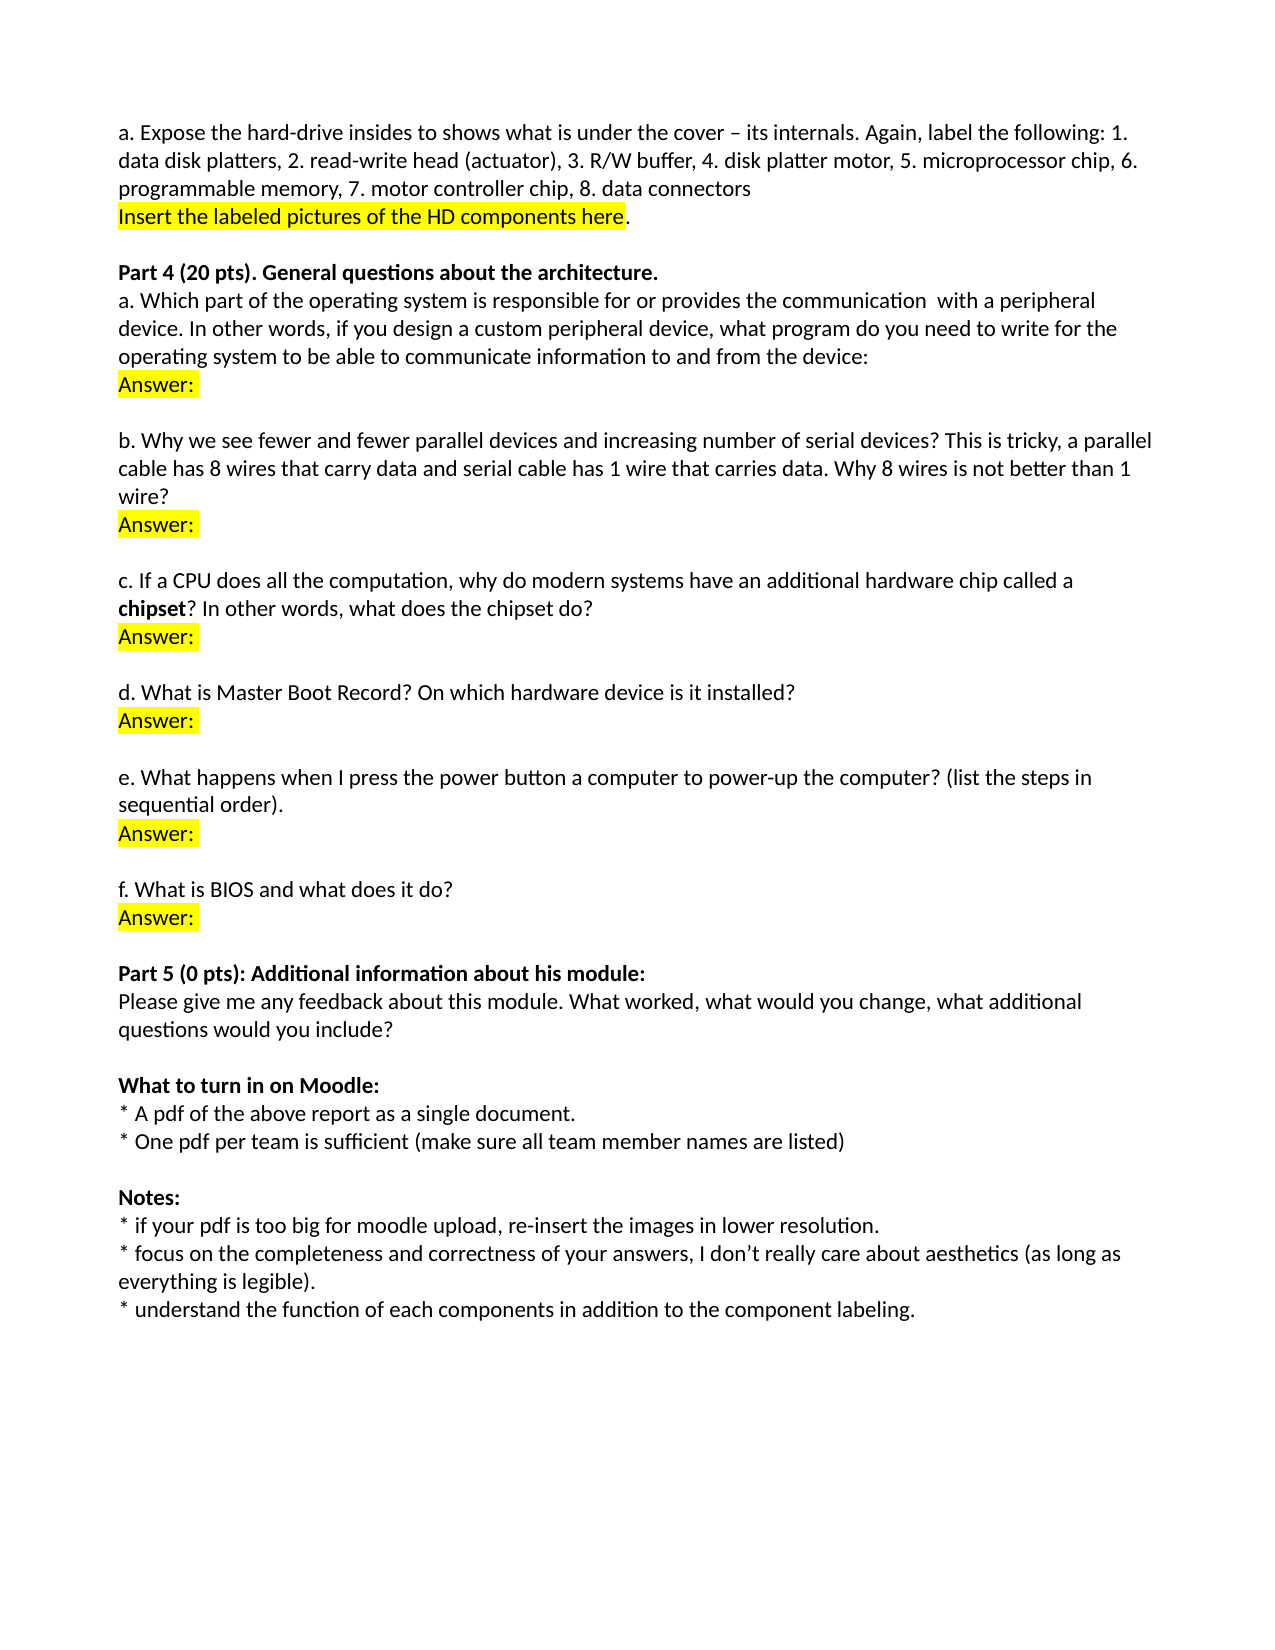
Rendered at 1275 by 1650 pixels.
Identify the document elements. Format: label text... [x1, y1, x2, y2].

text * understand the function of each components in addition to the component labeling. [118, 1295, 1157, 1323]
text * if your pdf is too big for moodle upload, re-insert the images in lower resolution. [118, 1211, 1157, 1239]
text * A pdf of the above report as a single document. [118, 1099, 1157, 1127]
text f. What is BIOS and what does it do? [118, 875, 1157, 903]
text a. Which part of the operating system is responsible for or provides the communication with a peripheral device. In other words, if you design a custom peripheral device, what program do you need to write for the operating system to be able to communicate information to and from the device: [118, 286, 1157, 370]
text Answer: [118, 622, 1157, 651]
text Part 4 (20 pts). General questions about the architecture. [118, 258, 1157, 286]
text Please give me any feedback about this module. What worked, what would you change, what additional questions would you include? [118, 987, 1157, 1043]
text Insert the labeled pictures of the HD components here. [118, 202, 1157, 230]
text Answer: [118, 819, 1157, 847]
text * One pdf per team is sufficient (make sure all team member names are listed) [118, 1127, 1157, 1155]
text Notes: [118, 1183, 1157, 1211]
text Answer: [118, 707, 1157, 734]
text c. If a CPU does all the computation, why do modern systems have an additional hardware chip called a chipset? In other words, what does the chipset do? [118, 566, 1157, 622]
text * focus on the completeness and correctness of your answers, I don’t really care about aesthetics (as long as everything is legible). [118, 1239, 1157, 1295]
text a. Expose the hard-drive insides to shows what is under the cover – its internals. Again, label the following: 1. data disk platters, 2. read-write head (actuator), 3. R/W buffer, 4. disk platter motor, 5. microprocessor chip, 6. programmable memory, 7. motor controller chip, 8. data connectors [118, 118, 1157, 202]
text d. What is Master Boot Record? On which hardware device is it installed? [118, 678, 1157, 707]
text Answer: [118, 903, 1157, 931]
text Part 5 (0 pts): Additional information about his module: [118, 959, 1157, 987]
text b. Why we see fewer and fewer parallel devices and increasing number of serial devices? This is tricky, a parallel cable has 8 wires that carry data and serial cable has 1 wire that carries data. Why 8 wires is not better than 1 wire? [118, 426, 1157, 510]
text Answer: [118, 510, 1157, 538]
text What to turn in on Moodle: [118, 1071, 1157, 1099]
text e. What happens when I press the power button a computer to power-up the computer? (list the steps in sequential order). [118, 763, 1157, 819]
text Answer: [118, 370, 1157, 398]
